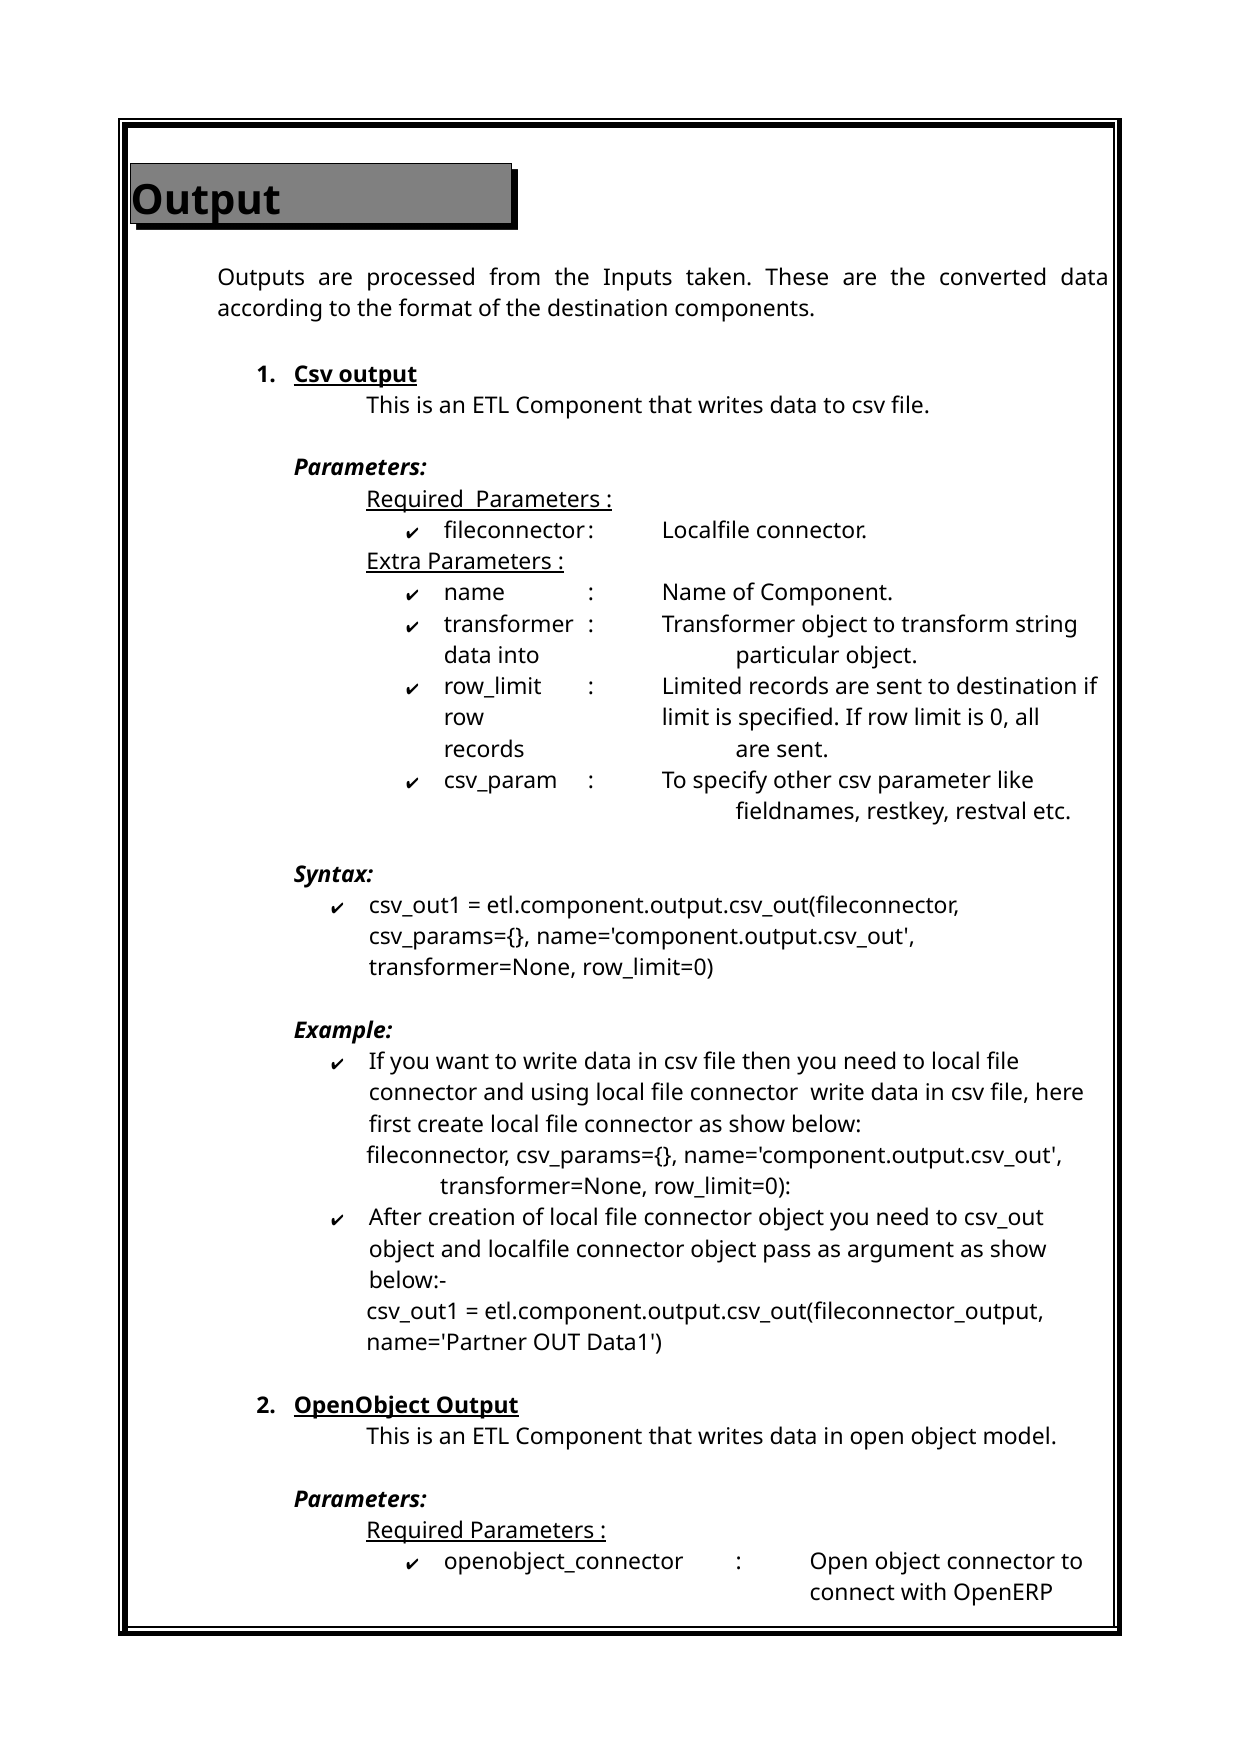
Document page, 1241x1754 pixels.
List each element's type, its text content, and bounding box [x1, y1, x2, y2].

list fileconnector : Localfile connector. [406, 514, 1110, 545]
list openobject_connector : Open object connector to connect with OpenERP [406, 1545, 1110, 1607]
text csv_out1 = etl.component.output.csv_out(fileconnector_output, [218, 1295, 1110, 1326]
text Required Parameters : [218, 1514, 1110, 1545]
text Required Parameters : [218, 482, 1110, 514]
list transformer : Transformer object to transform string data into particular object. [406, 607, 1110, 670]
text This is an ETL Component that writes data in open object model. [218, 1420, 1110, 1451]
text fileconnector, csv_params={}, name='component.output.csv_out', transformer=None, row_limit=0): [218, 1139, 1110, 1201]
text Parameters: [218, 451, 1110, 482]
text Syntax: [218, 857, 1110, 889]
text Example: [218, 1014, 1110, 1045]
list csv_param : To specify other csv parameter like fieldnames, restkey, restval etc. [406, 764, 1110, 826]
text Extra Parameters : [218, 545, 1110, 576]
text This is an ETL Component that writes data to csv file. [218, 389, 1110, 420]
list Csv output [256, 357, 1110, 389]
list csv_out1 = etl.component.output.csv_out(fileconnector, csv_params={}, name='component.output.csv_out', transformer=None, row_limit=0) [331, 889, 1110, 982]
list name : Name of Component. [406, 576, 1110, 607]
list After creation of local file connector object you need to csv_out object and localfile connector object pass as argument as show below:- [331, 1201, 1110, 1295]
text Outputs are processed from the Inputs taken. These are the converted data according to the format of the destination components. [217, 261, 1110, 323]
text Parameters: [218, 1482, 1110, 1514]
text name='Partner OUT Data1') [218, 1326, 1110, 1357]
text Output [518, 170, 1110, 227]
list row_limit : Limited records are sent to destination if row limit is specified. If row limit is 0, all records are sent. [406, 670, 1110, 764]
list If you want to write data in csv file then you need to local file connector and using local file connector write data in csv file, here first create local file connector as show below: [331, 1045, 1110, 1139]
list OpenObject Output [256, 1389, 1110, 1420]
